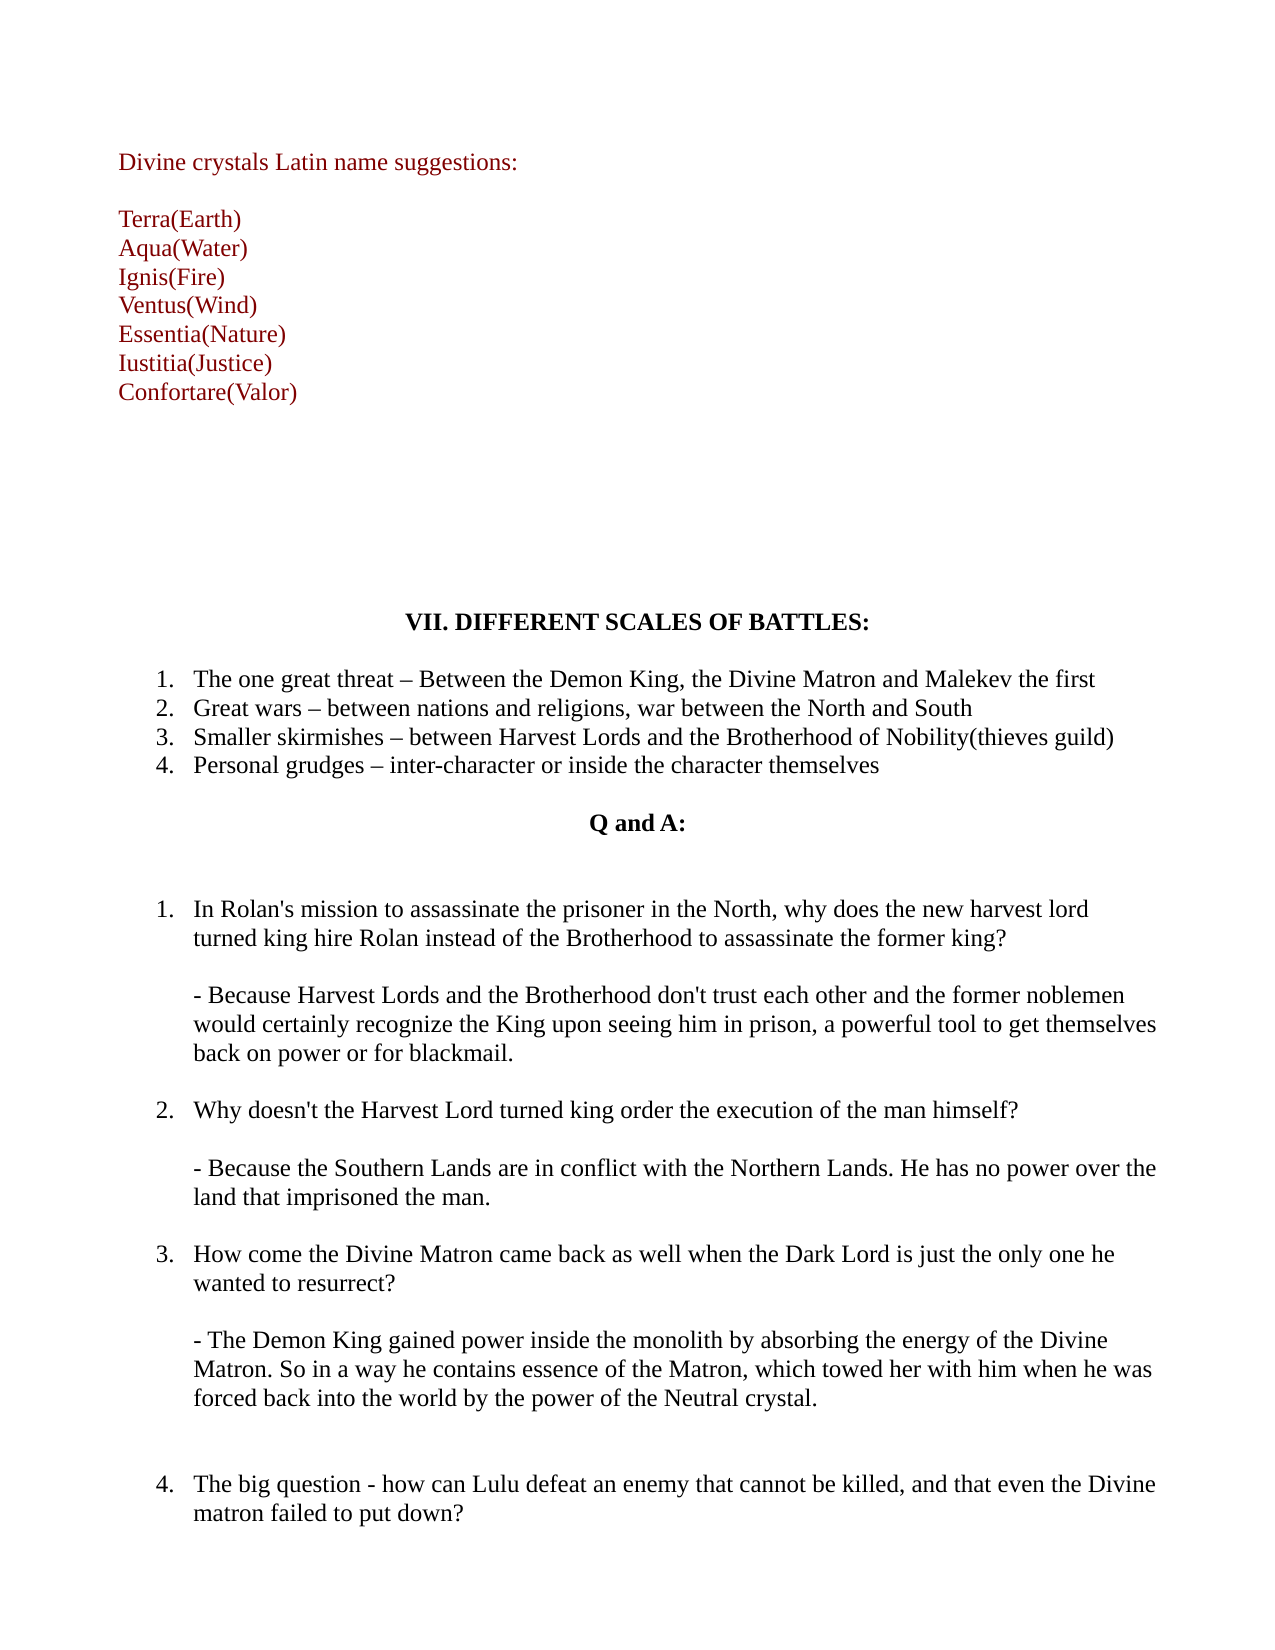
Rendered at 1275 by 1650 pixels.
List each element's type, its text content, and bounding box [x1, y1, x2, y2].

list The one great threat – Between the Demon King, the Divine Matron and Malekev the first [156, 664, 1157, 693]
list How come the Divine Matron came back as well when the Dark Lord is just the only one he wanted to resurrect? [156, 1239, 1157, 1297]
text Terra(Earth) [118, 204, 1157, 233]
list Smaller skirmishes – between Harvest Lords and the Brotherhood of Nobility(thieves guild) [156, 722, 1157, 751]
list - The Demon King gained power inside the monolith by absorbing the energy of the Divine Matron. So in a way he contains essence of the Matron, which towed her with him when he was forced back into the world by the power of the Neutral crystal. [156, 1326, 1157, 1412]
list - Because the Southern Lands are in conflict with the Northern Lands. He has no power over the land that imprisoned the man. [156, 1153, 1157, 1211]
text Essentia(Nature) [118, 319, 1157, 348]
text Q and A: [118, 808, 1157, 837]
list - Because Harvest Lords and the Brotherhood don't trust each other and the former noblemen would certainly recognize the King upon seeing him in prison, a powerful tool to get themselves back on power or for blackmail. [156, 981, 1157, 1067]
text Divine crystals Latin name suggestions: [118, 147, 1157, 176]
text VII. DIFFERENT SCALES OF BATTLES: [118, 607, 1157, 636]
list In Rolan's mission to assassinate the prisoner in the North, why does the new harvest lord turned king hire Rolan instead of the Brotherhood to assassinate the former king? [156, 894, 1157, 952]
list Great wars – between nations and religions, war between the North and South [156, 693, 1157, 722]
list The big question - how can Lulu defeat an enemy that cannot be killed, and that even the Divine matron failed to put down? [156, 1469, 1157, 1527]
list Why doesn't the Harvest Lord turned king order the execution of the man himself? [156, 1096, 1157, 1124]
text Ventus(Wind) [118, 291, 1157, 319]
text Ignis(Fire) [118, 262, 1157, 291]
text Aqua(Water) [118, 233, 1157, 262]
list Personal grudges – inter-character or inside the character themselves [156, 751, 1157, 779]
text Iustitia(Justice) [118, 348, 1157, 377]
text Confortare(Valor) [118, 377, 1157, 406]
